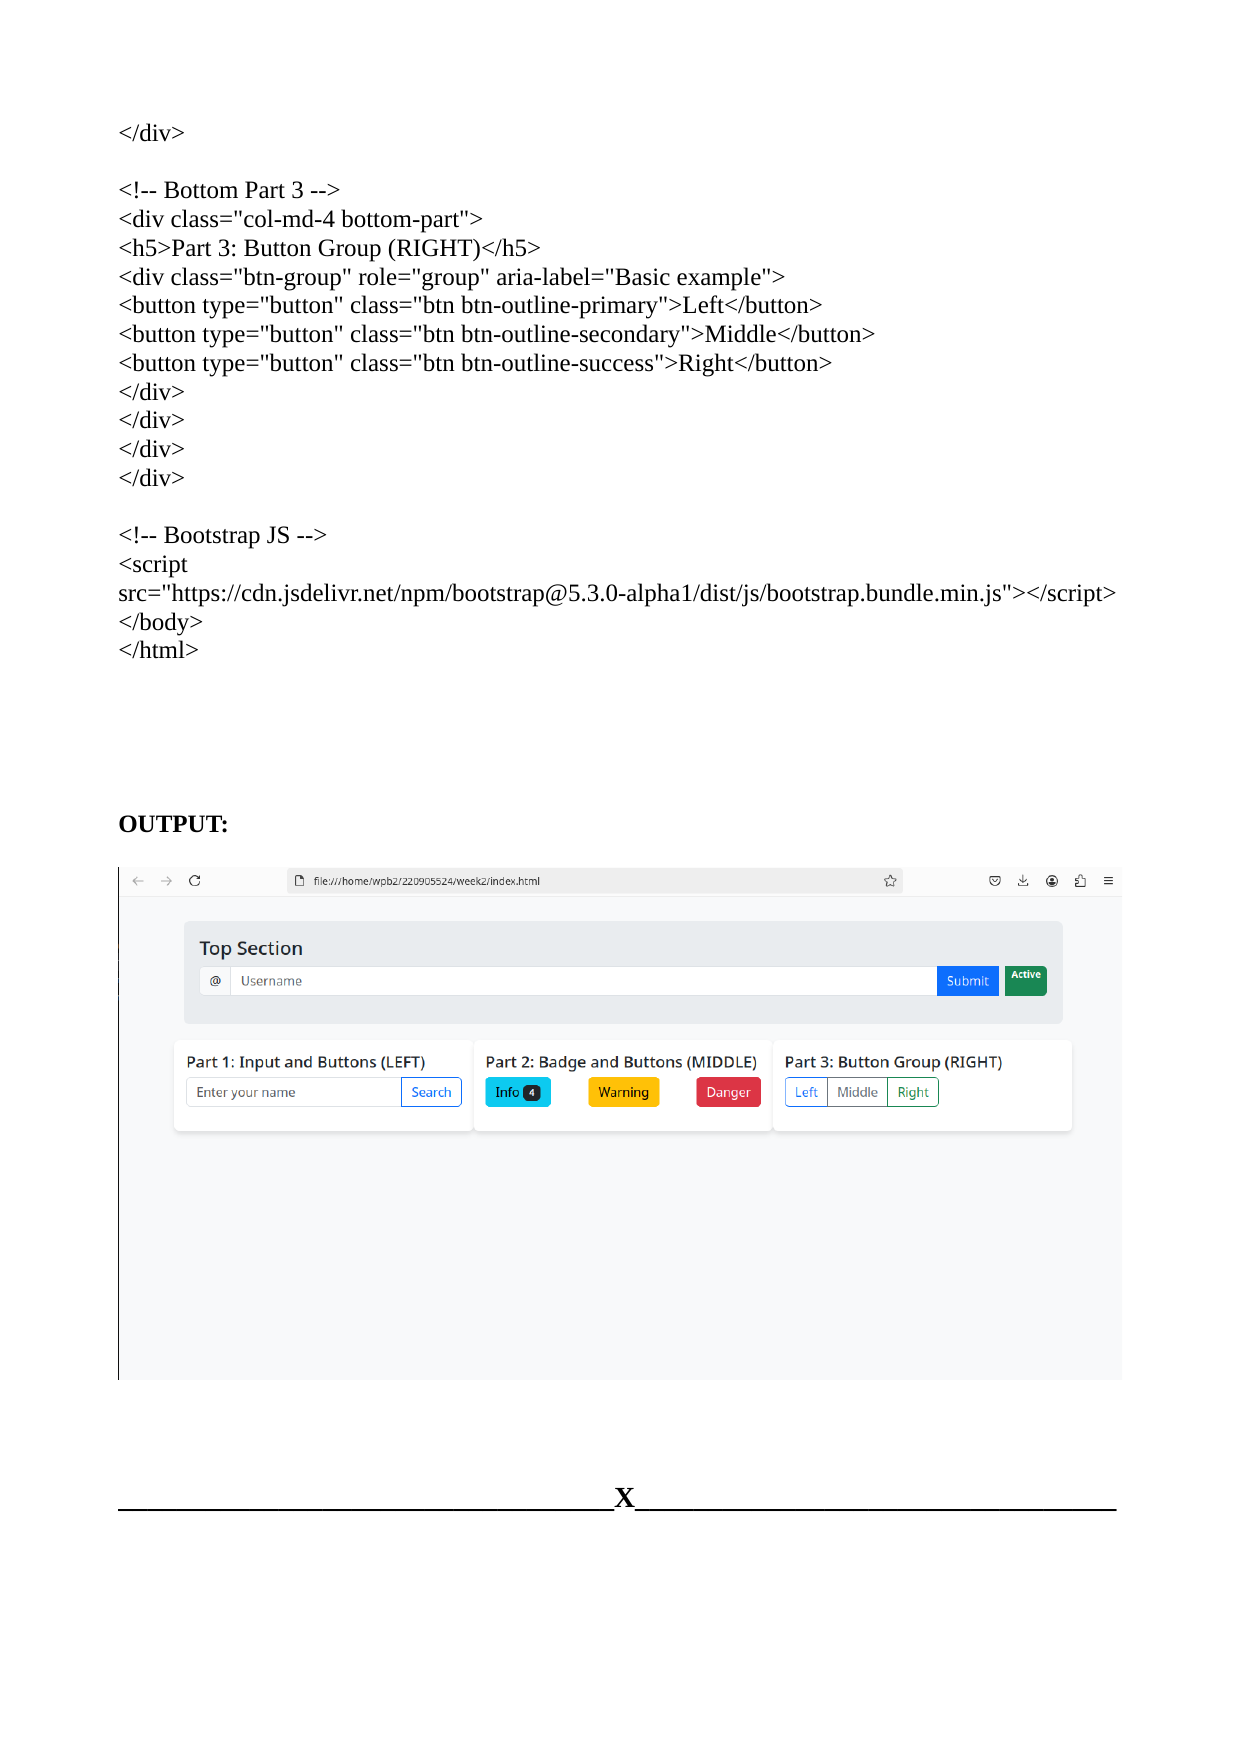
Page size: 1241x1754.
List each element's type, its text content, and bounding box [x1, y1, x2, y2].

text <!-- Bottom Part 3 --> [118, 176, 1122, 204]
text <h5>Part 3: Button Group (RIGHT)</h5> [118, 233, 1122, 262]
text </div> [118, 434, 1122, 463]
text <div class="btn-group" role="group" aria-label="Basic example"> [118, 262, 1122, 291]
picture [118, 867, 1123, 1380]
text <button type="button" class="btn btn-outline-primary">Left</button> [118, 291, 1122, 319]
text </div> [118, 406, 1122, 434]
text <!-- Bootstrap JS --> [118, 521, 1122, 549]
text <script src="https://cdn.jsdelivr.net/npm/bootstrap@5.3.0-alpha1/dist/js/bootstrap.bundle.min.js"></script> [118, 549, 1122, 607]
text </div> [118, 463, 1122, 492]
text </body> [118, 607, 1122, 636]
text __________________________________X_________________________________ [118, 1380, 1122, 1514]
text <div class="col-md-4 bottom-part"> [118, 204, 1122, 233]
text <button type="button" class="btn btn-outline-success">Right</button> [118, 348, 1122, 377]
text <button type="button" class="btn btn-outline-secondary">Middle</button> [118, 319, 1122, 348]
text </html> [118, 636, 1122, 664]
text </div> [118, 377, 1122, 406]
text OUTPUT: [118, 809, 1122, 838]
text </div> [118, 118, 1122, 147]
